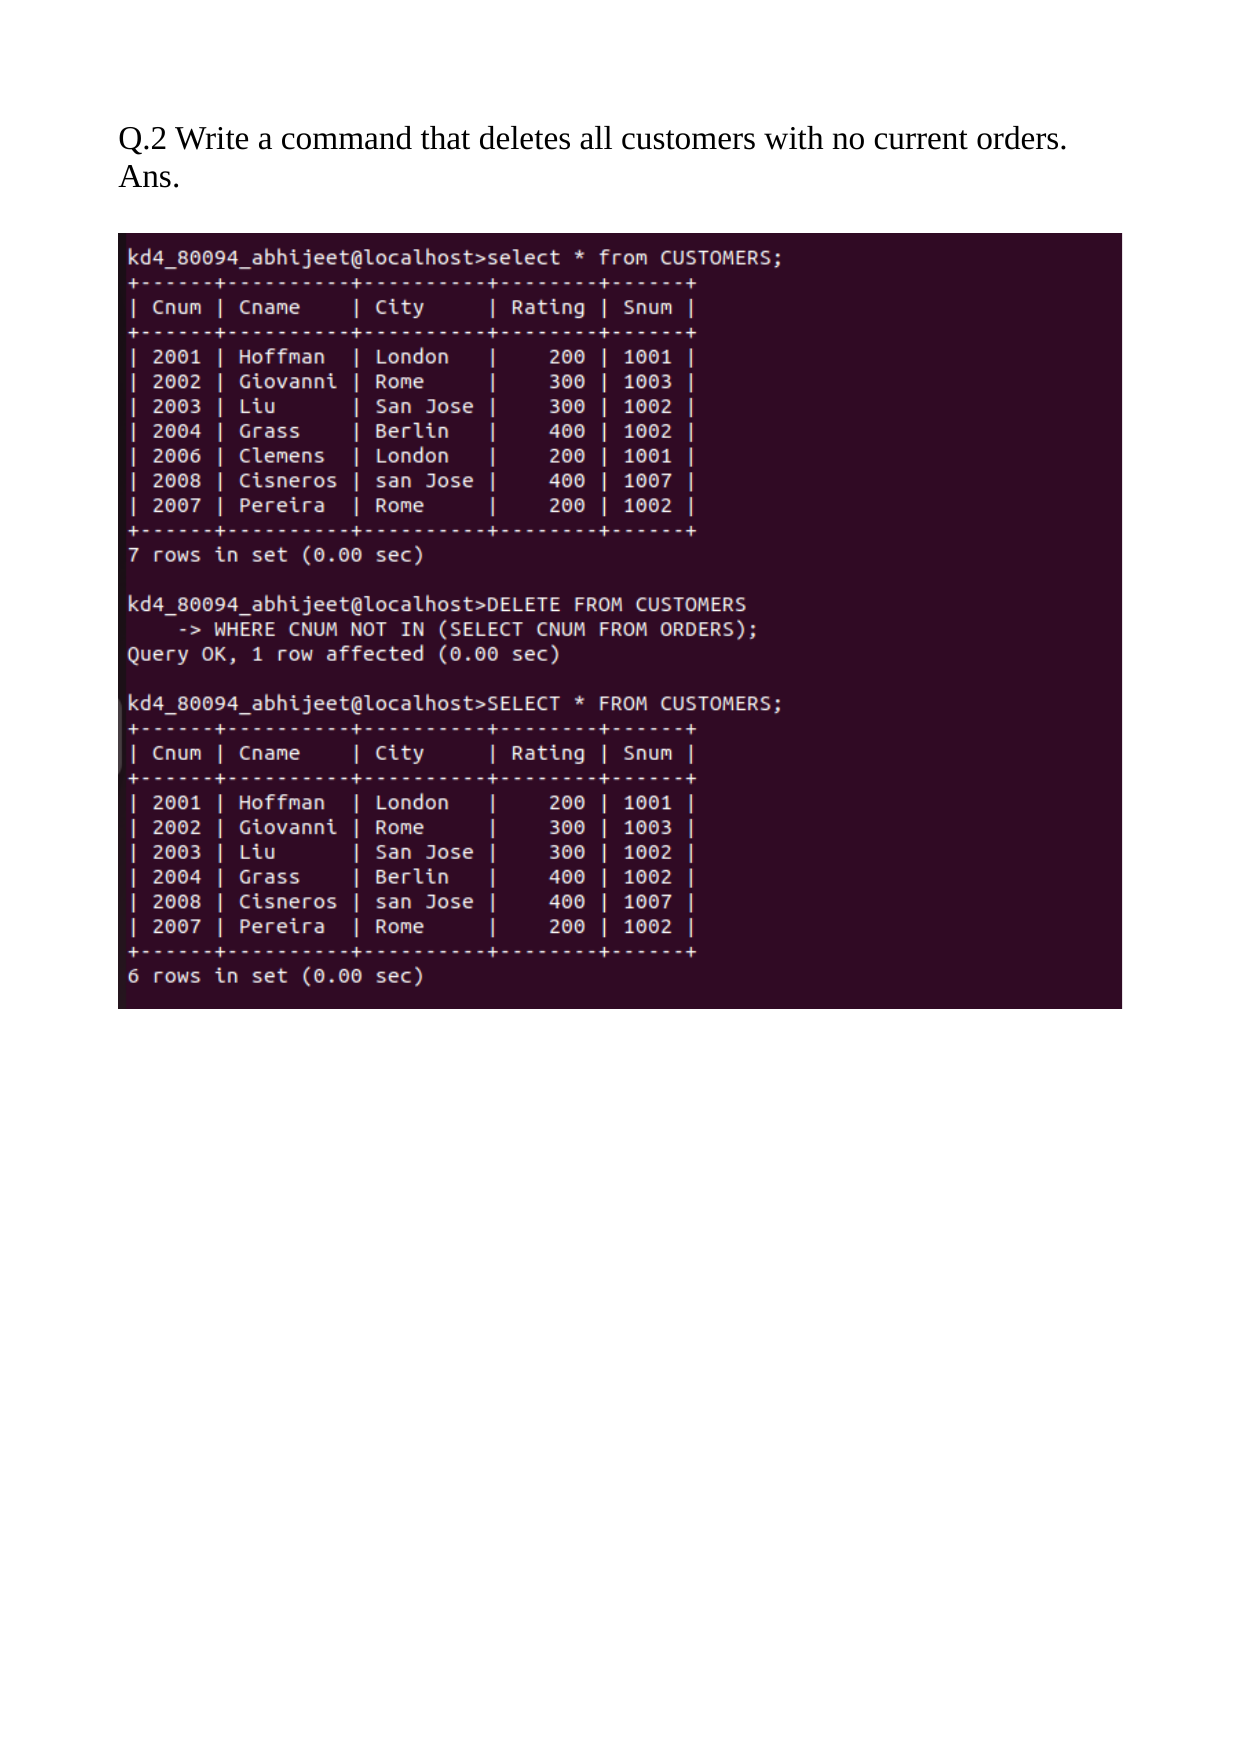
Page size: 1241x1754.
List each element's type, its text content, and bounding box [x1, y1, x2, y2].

text Ans. [118, 156, 1122, 195]
picture [118, 233, 1123, 1009]
text Q.2 Write a command that deletes all customers with no current orders. [118, 118, 1122, 156]
